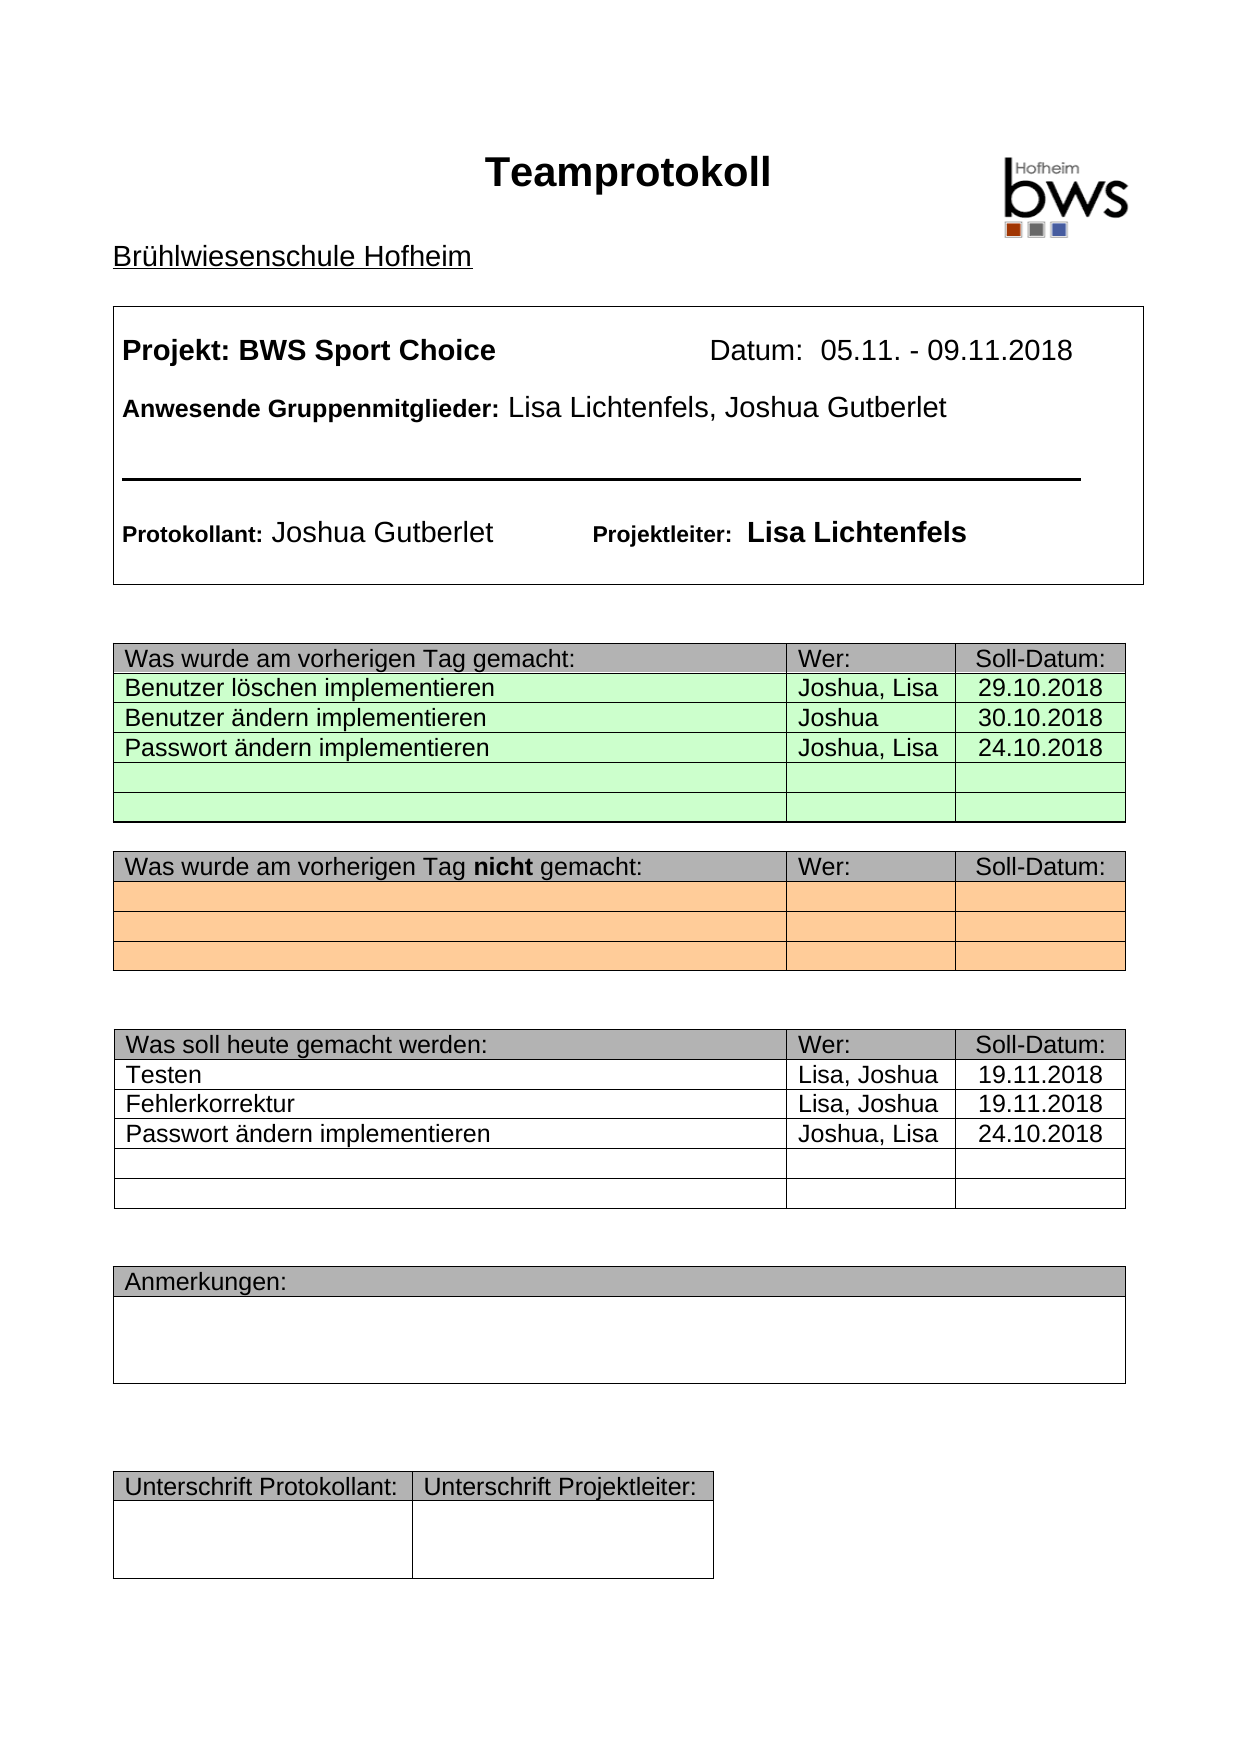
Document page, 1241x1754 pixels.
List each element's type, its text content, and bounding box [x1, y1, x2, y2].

table_cell [114, 763, 786, 792]
table_cell [956, 1179, 1125, 1208]
table_header Soll-Datum: [956, 644, 1125, 672]
table_header Soll-Datum: [956, 852, 1125, 881]
table_cell 19.11.2018 [956, 1090, 1125, 1118]
table_cell [787, 763, 955, 792]
table_cell [115, 1179, 786, 1208]
table_cell [787, 1149, 955, 1178]
table_cell [787, 793, 955, 821]
table_header Wer: [787, 852, 955, 881]
table_cell Passwort ändern implementieren [114, 733, 786, 762]
table_cell [787, 882, 955, 911]
table_cell [787, 912, 955, 941]
table_cell [114, 793, 786, 821]
table_header Anmerkungen: [114, 1267, 1125, 1296]
table_cell Joshua, Lisa [787, 1119, 955, 1148]
picture [983, 138, 1146, 253]
table_cell [114, 1501, 412, 1578]
table_cell 24.10.2018 [956, 733, 1125, 762]
table_cell Joshua [787, 703, 955, 732]
table_cell [114, 912, 786, 941]
table_cell [956, 942, 1125, 970]
text Anwesende Gruppenmitglieder: Lisa Lichtenfels, Joshua Gutberlet [114, 387, 1143, 424]
text Projekt: BWS Sport Choice Datum: 05.11. - 09.11.2018 [114, 330, 1143, 366]
table_cell Testen [115, 1060, 786, 1088]
table_header Soll-Datum: [956, 1030, 1125, 1059]
table_cell [114, 882, 786, 911]
table_cell [956, 1149, 1125, 1178]
table_cell Lisa, Joshua [787, 1090, 955, 1118]
table_cell Benutzer ändern implementieren [114, 703, 786, 732]
table_cell Joshua, Lisa [787, 674, 955, 702]
text Brühlwiesenschule Hofheim [112, 239, 1144, 272]
table_cell [956, 793, 1125, 821]
table_header Unterschrift Protokollant: [114, 1472, 412, 1500]
table_cell 24.10.2018 [956, 1119, 1125, 1148]
table_header Wer: [787, 1030, 955, 1059]
table_cell Joshua, Lisa [787, 733, 955, 762]
table_header Was wurde am vorherigen Tag nicht gemacht: [114, 852, 786, 881]
table_cell [114, 942, 786, 970]
table_cell [413, 1501, 713, 1578]
table_header Wer: [787, 644, 955, 672]
table_cell Fehlerkorrektur [115, 1090, 786, 1118]
table_cell [956, 912, 1125, 941]
table_cell 19.11.2018 [956, 1060, 1125, 1088]
table_cell 30.10.2018 [956, 703, 1125, 732]
table_cell [956, 763, 1125, 792]
table_cell 29.10.2018 [956, 674, 1125, 702]
table_cell Benutzer löschen implementieren [114, 674, 786, 702]
table_cell [956, 882, 1125, 911]
table_cell [115, 1149, 786, 1178]
table_header Was soll heute gemacht werden: [115, 1030, 786, 1059]
table_header Was wurde am vorherigen Tag gemacht: [114, 644, 786, 672]
title Teamprotokoll [112, 148, 983, 196]
table_header Unterschrift Projektleiter: [413, 1472, 713, 1500]
table_cell Passwort ändern implementieren [115, 1119, 786, 1148]
table_cell [787, 1179, 955, 1208]
text Protokollant: Joshua Gutberlet Projektleiter: Lisa Lichtenfels [114, 512, 1143, 548]
table_cell [114, 1297, 1125, 1383]
table_cell [787, 942, 955, 970]
table_cell Lisa, Joshua [787, 1060, 955, 1088]
